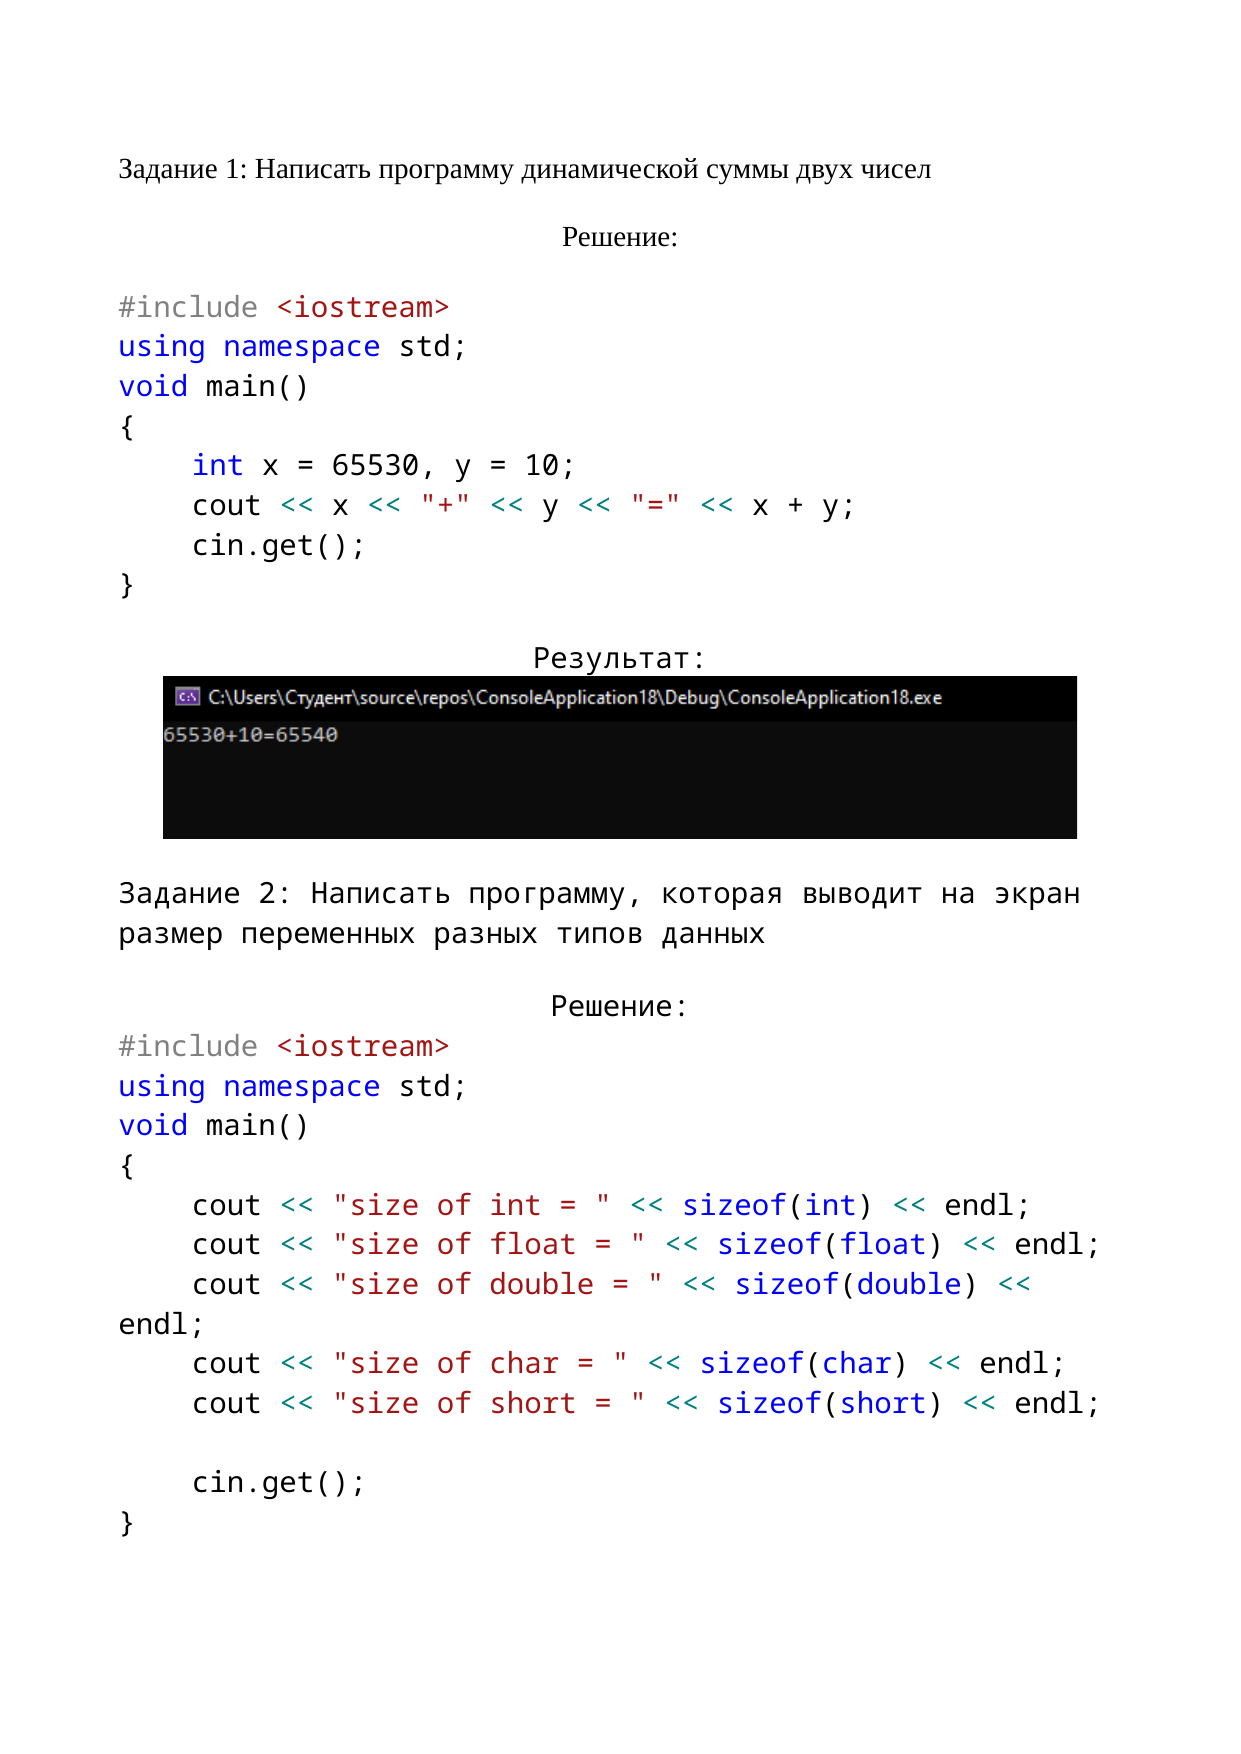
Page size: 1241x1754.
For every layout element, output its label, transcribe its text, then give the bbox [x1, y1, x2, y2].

text { [118, 405, 1122, 444]
text using namespace std; [118, 1065, 1122, 1104]
text void main() [118, 1104, 1122, 1144]
text Результат: [118, 637, 1122, 677]
text #include <iostream> [118, 286, 1122, 326]
text using namespace std; [118, 326, 1122, 365]
text cout << x << "+" << y << "=" << x + y; [118, 484, 1122, 524]
text int x = 65530, y = 10; [118, 444, 1122, 484]
text cout << "size of int = " << sizeof(int) << endl; [118, 1184, 1122, 1224]
text } [118, 1501, 1122, 1541]
text cout << "size of float = " << sizeof(float) << endl; [118, 1224, 1122, 1263]
text Задание 1: Написать программу динамической суммы двух чисел [118, 152, 1122, 185]
text cin.get(); [118, 524, 1122, 564]
text Задание 2: Написать программу, которая выводит на экран размер переменных разных типов данных [118, 873, 1122, 952]
text cout << "size of short = " << sizeof(short) << endl; [118, 1382, 1122, 1422]
text void main() [118, 365, 1122, 405]
text { [118, 1144, 1122, 1184]
text } [118, 564, 1122, 603]
picture [163, 676, 1078, 839]
text Решение: [118, 986, 1122, 1025]
text #include <iostream> [118, 1025, 1122, 1065]
text cout << "size of double = " << sizeof(double) << endl; [118, 1263, 1122, 1343]
text Решение: [118, 219, 1122, 252]
text cout << "size of char = " << sizeof(char) << endl; [118, 1343, 1122, 1382]
text cin.get(); [118, 1462, 1122, 1501]
